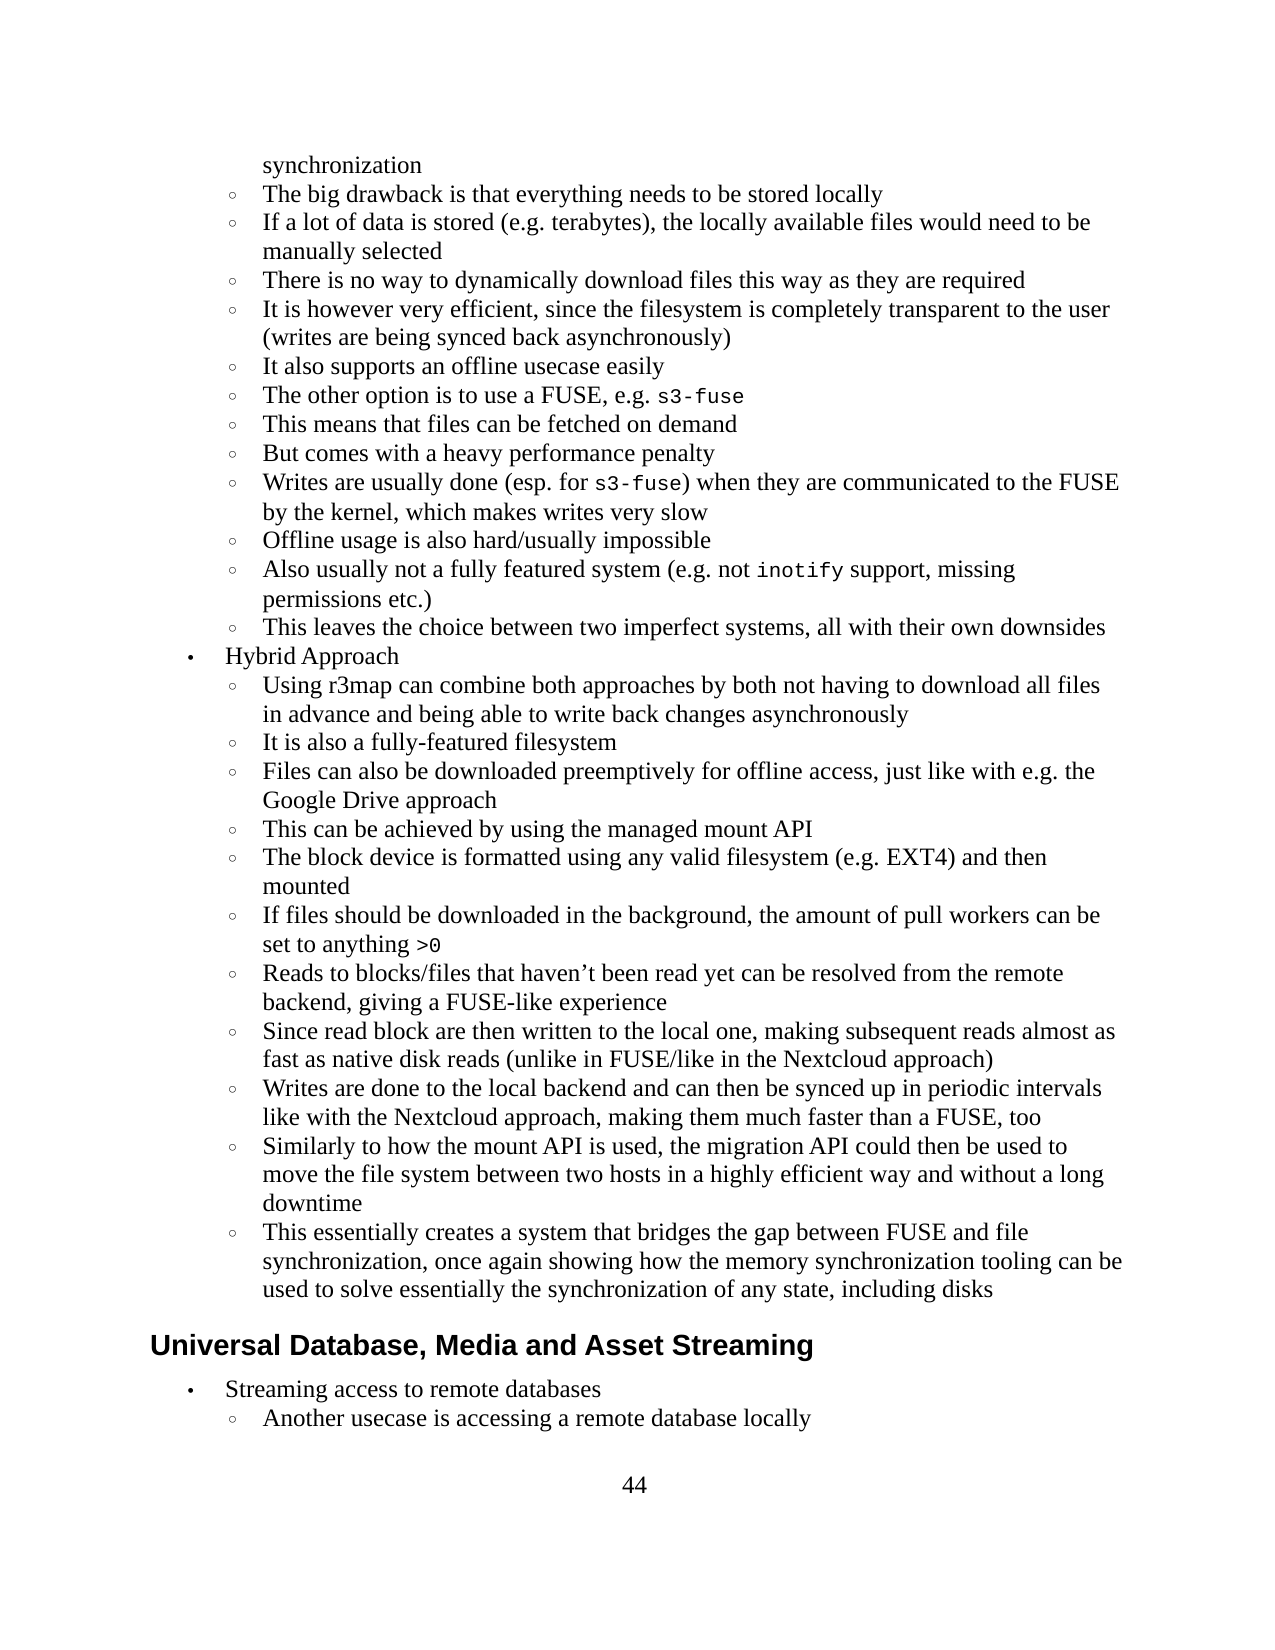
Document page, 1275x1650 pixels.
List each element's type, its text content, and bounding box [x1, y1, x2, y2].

list It also supports an offline usecase easily [225, 351, 1125, 380]
list Writes are done to the local backend and can then be synced up in periodic intervals like with the Nextcloud approach, making them much faster than a FUSE, too [225, 1073, 1125, 1131]
list Reads to blocks/files that haven’t been read yet can be resolved from the remote backend, giving a FUSE-like experience [225, 958, 1125, 1016]
list This essentially creates a system that bridges the gap between FUSE and file synchronization, once again showing how the memory synchronization tooling can be used to solve essentially the synchronization of any state, including disks [225, 1217, 1125, 1303]
list This leaves the choice between two imperfect systems, all with their own downsides [225, 612, 1125, 641]
list Using r3map can combine both approaches by both not having to download all files in advance and being able to write back changes asynchronously [225, 670, 1125, 727]
list Offline usage is also hard/usually impossible [225, 525, 1125, 554]
list Also usually not a fully featured system (e.g. not inotify support, missing permissions etc.) [225, 554, 1125, 612]
list Another usecase is accessing a remote database locally [225, 1403, 1125, 1432]
list Hybrid Approach [187, 641, 1125, 670]
list The block device is formatted using any valid filesystem (e.g. EXT4) and then mounted [225, 842, 1125, 900]
list The other option is to use a FUSE, e.g. s3-fuse [225, 380, 1125, 409]
subtitle Universal Database, Media and Asset Streaming [150, 1328, 1125, 1362]
list synchronization [225, 150, 1125, 179]
list The big drawback is that everything needs to be stored locally [225, 179, 1125, 207]
list Files can also be downloaded preemptively for offline access, just like with e.g. the Google Drive approach [225, 756, 1125, 814]
list Writes are usually done (esp. for s3-fuse) when they are communicated to the FUSE by the kernel, which makes writes very slow [225, 467, 1125, 525]
list But comes with a heavy performance penalty [225, 438, 1125, 467]
list There is no way to dynamically download files this way as they are required [225, 265, 1125, 294]
list It is however very efficient, since the filesystem is completely transparent to the user (writes are being synced back asynchronously) [225, 294, 1125, 351]
list If a lot of data is stored (e.g. terabytes), the locally available files would need to be manually selected [225, 207, 1125, 265]
list This means that files can be fetched on demand [225, 409, 1125, 438]
list This can be achieved by using the managed mount API [225, 814, 1125, 842]
list Since read block are then written to the local one, making subsequent reads almost as fast as native disk reads (unlike in FUSE/like in the Nextcloud approach) [225, 1016, 1125, 1073]
list Similarly to how the mount API is used, the migration API could then be used to move the file system between two hosts in a highly efficient way and without a long downtime [225, 1131, 1125, 1217]
list It is also a fully-featured filesystem [225, 727, 1125, 756]
list Streaming access to remote databases [187, 1374, 1125, 1403]
list If files should be downloaded in the background, the amount of pull workers can be set to anything >0 [225, 900, 1125, 958]
